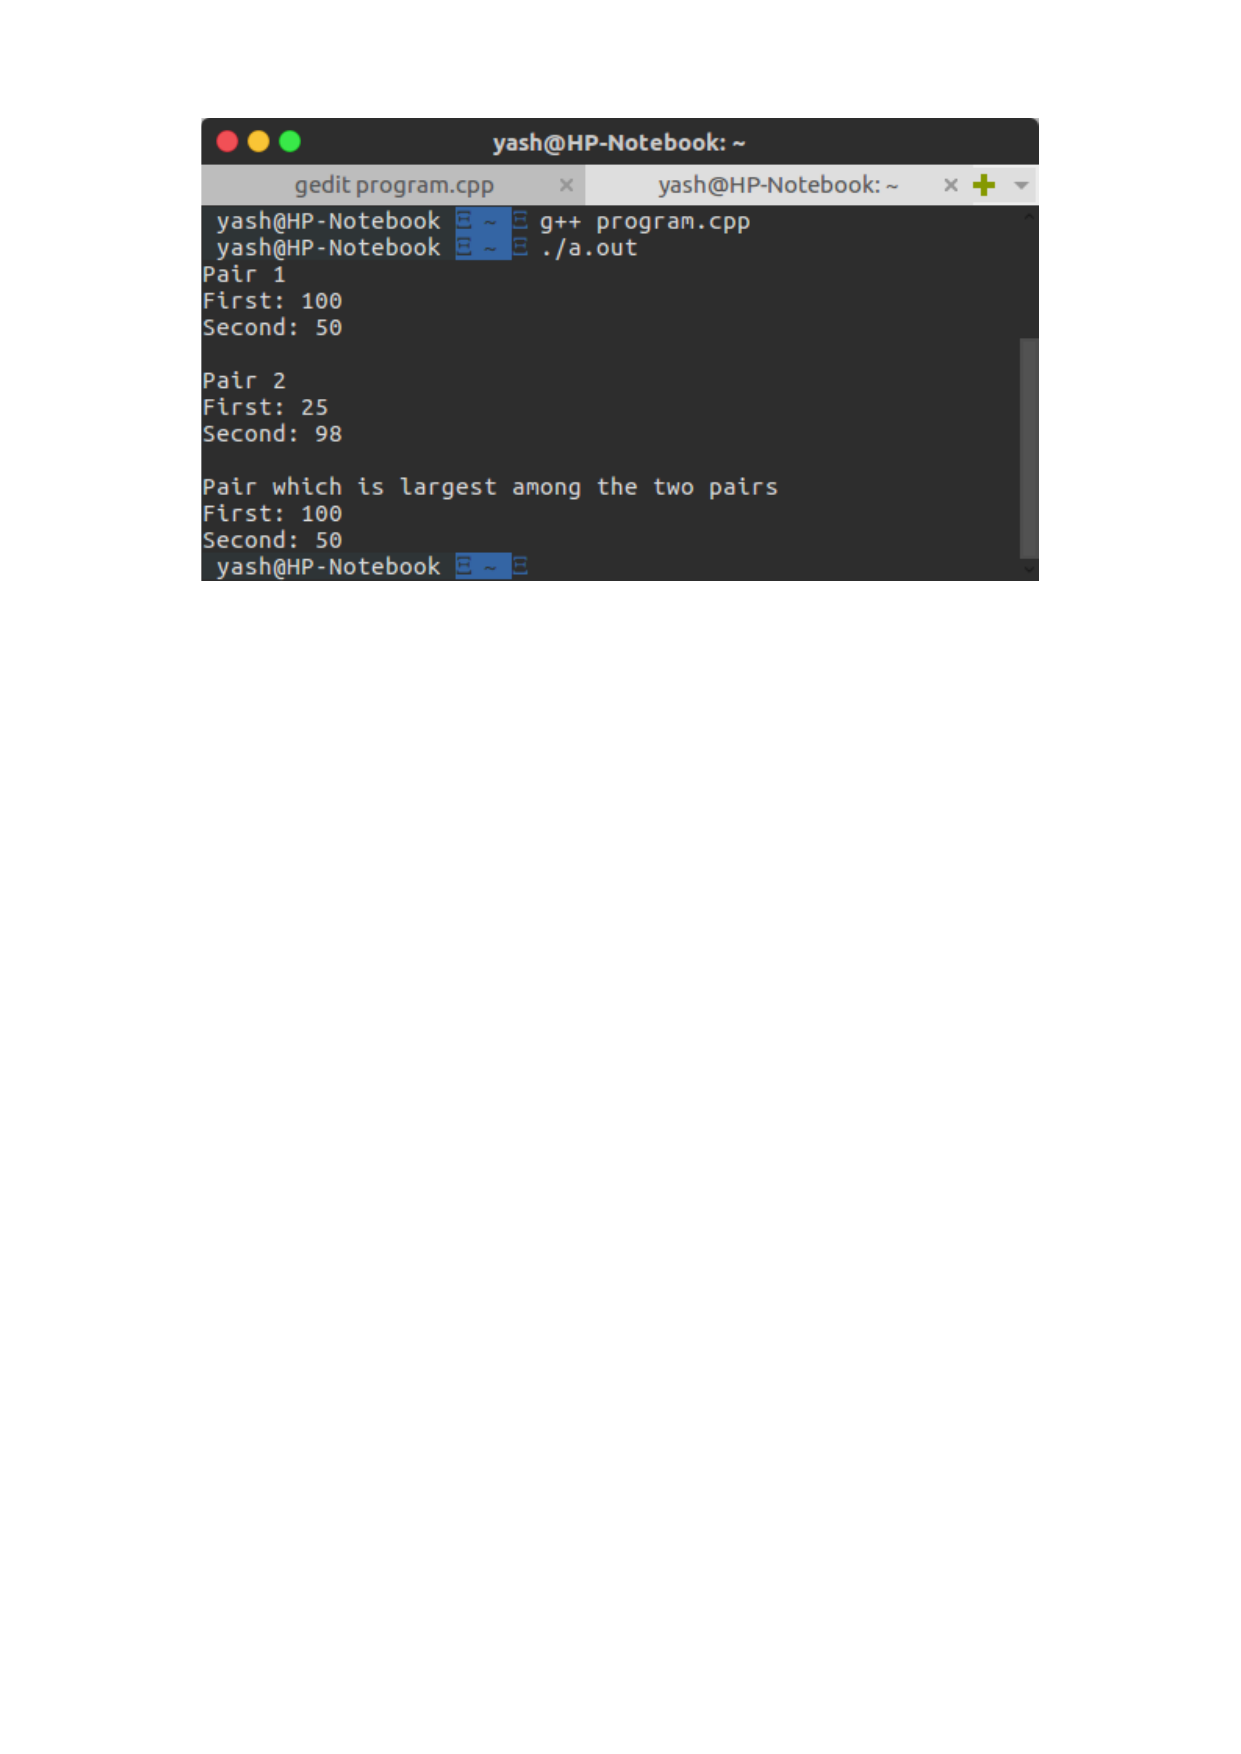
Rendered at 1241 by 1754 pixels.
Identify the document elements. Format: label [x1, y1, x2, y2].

picture [201, 118, 1039, 581]
